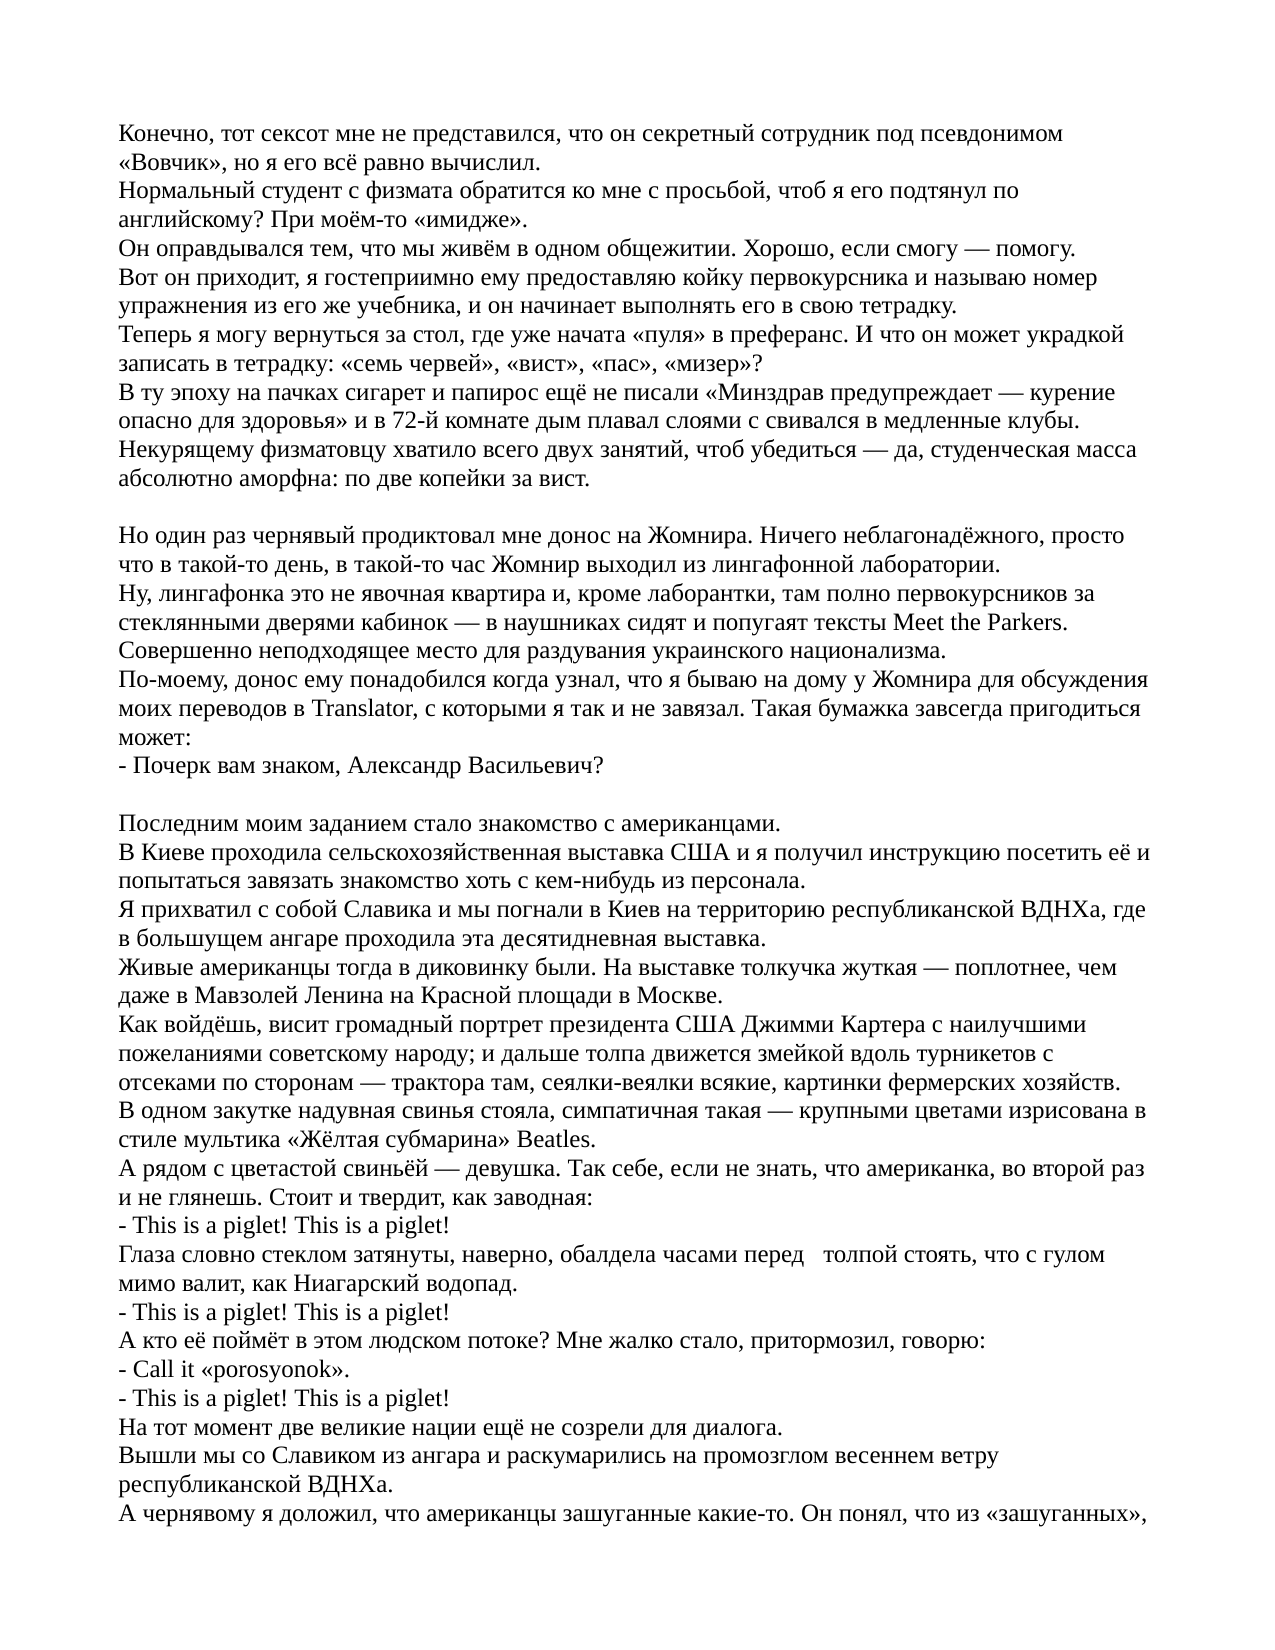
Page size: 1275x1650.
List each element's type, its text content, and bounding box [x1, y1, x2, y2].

text А кто её поймёт в этом людском потоке? Мне жалко стало, притормозил, говорю: [118, 1326, 1157, 1354]
text Как войдёшь, висит громадный портрет президента США Джимми Картера с наилучшими пожеланиями советскому народу; и дальше толпа движется змейкой вдоль турникетов с отсеками по сторонам — трактора там, сеялки-веялки всякие, картинки фермерских хозяйств. [118, 1009, 1157, 1096]
text Он оправдывался тем, что мы живём в одном общежитии. Хорошо, если смогу — помогу. [118, 233, 1157, 262]
text - This is a piglet! This is a piglet! [118, 1211, 1157, 1239]
text Конечно, тот сексот мне не представился, что он секретный сотрудник под псевдонимом «Вовчик», но я его всё равно вычислил. [118, 118, 1157, 176]
text Вышли мы со Славиком из ангара и раскумарились на промозглом весеннем ветру республиканской ВДНХа. [118, 1441, 1157, 1498]
text Я прихватил с собой Славика и мы погнали в Киев на территорию республиканской ВДНХа, где в большущем ангаре проходила эта десятидневная выставка. [118, 894, 1157, 952]
text Но один раз чернявый продиктовал мне донос на Жомнира. Ничего неблагонадёжного, просто что в такой-то день, в такой-то час Жомнир выходил из лингафонной лаборатории. [118, 521, 1157, 578]
text В Киеве проходила сельскохозяйственная выставка США и я получил инструкцию посетить её и попытаться завязать знакомство хоть с кем-нибудь из персонала. [118, 837, 1157, 894]
text Нормальный студент с физмата обратится ко мне с просьбой, чтоб я его подтянул по английскому? При моём-то «имидже». [118, 176, 1157, 233]
text Некурящему физматовцу хватило всего двух занятий, чтоб убедиться — да, студенческая масса абсолютно аморфна: по две копейки за вист. [118, 434, 1157, 492]
text Теперь я могу вернуться за стол, где уже начата «пуля» в преферанс. И что он может украдкой записать в тетрадку: «семь червей», «вист», «пас», «мизер»? [118, 319, 1157, 377]
text - This is a piglet! This is a piglet! [118, 1383, 1157, 1412]
text А рядом с цветастой свиньёй — девушка. Так себе, если не знать, что американка, во второй раз и не глянешь. Стоит и твердит, как заводная: [118, 1153, 1157, 1211]
text В ту эпоху на пачках сигарет и папирос ещё не писали «Минздрав предупреждает — курение опасно для здоровья» и в 72-й комнате дым плавал слоями с свивался в медленные клубы. [118, 377, 1157, 434]
text На тот момент две великие нации ещё не созрели для диалога. [118, 1412, 1157, 1441]
text Ну, лингафонка это не явочная квартира и, кроме лаборантки, там полно первокурсников за стеклянными дверями кабинок — в наушниках сидят и попугаят тексты Meet the Parkers. Совершенно неподходящее место для раздувания украинского национализма. [118, 578, 1157, 664]
text - This is a piglet! This is a piglet! [118, 1297, 1157, 1326]
text - Почерк вам знаком, Александр Васильевич? [118, 751, 1157, 779]
text - Call it «porosyonok». [118, 1354, 1157, 1383]
text По-моему, донос ему понадобился когда узнал, что я бываю на дому у Жомнира для обсуждения моих переводов в Translator, с которыми я так и не завязал. Такая бумажка завсегда пригодиться может: [118, 664, 1157, 751]
text Живые американцы тогда в диковинку были. На выставке толкучка жуткая — поплотнее, чем даже в Мавзолей Ленина на Красной площади в Москве. [118, 952, 1157, 1009]
text Глаза словно стеклом затянуты, наверно, обалдела часами перед толпой стоять, что с гулом мимо валит, как Ниагарский водопад. [118, 1239, 1157, 1297]
text В одном закутке надувная свинья стояла, симпатичная такая — крупными цветами изрисована в стиле мультика «Жёлтая субмарина» Beatles. [118, 1096, 1157, 1153]
text А чернявому я доложил, что американцы зашуганные какие-то. Он понял, что из «зашуганных», [118, 1498, 1157, 1527]
text Вот он приходит, я гостеприимно ему предоставляю койку первокурсника и называю номер упражнения из его же учебника, и он начинает выполнять его в свою тетрадку. [118, 262, 1157, 319]
text Последним моим заданием стало знакомство с американцами. [118, 808, 1157, 837]
